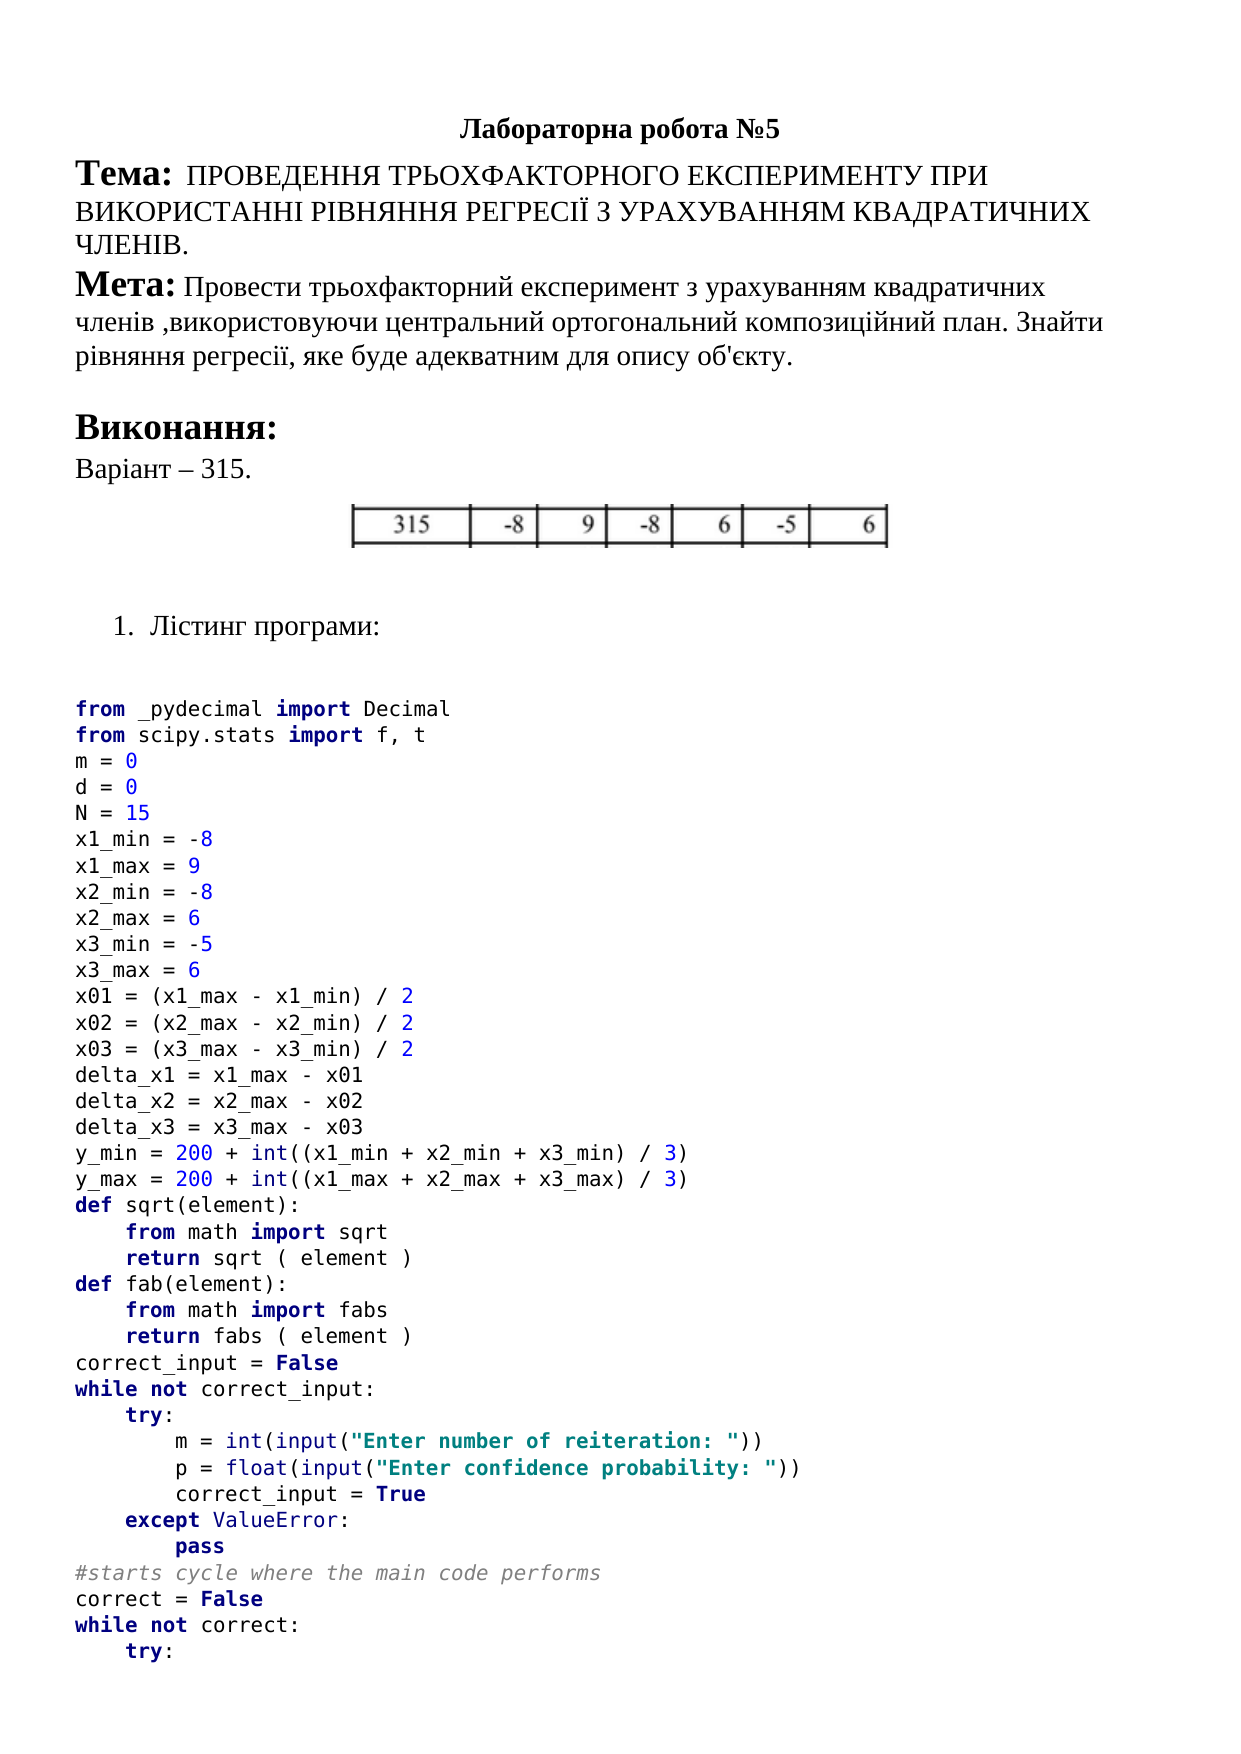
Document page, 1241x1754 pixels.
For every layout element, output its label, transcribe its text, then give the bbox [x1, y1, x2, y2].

text from scipy.stats import f, t [75, 723, 1165, 747]
text x02 = (x2_max - x2_min) / 2 [75, 1011, 1165, 1035]
text while not correct: [75, 1613, 1165, 1637]
text x03 = (x3_max - x3_min) / 2 [75, 1037, 1165, 1061]
picture [344, 504, 896, 548]
text delta_x1 = x1_max - x01 [75, 1063, 1165, 1087]
text pass [75, 1534, 1165, 1559]
text Тема: ПРОВЕДЕННЯ ТРЬОХФАКТОРНОГО ЕКСПЕРИМЕНТУ ПРИ ВИКОРИСТАННІ РІВНЯННЯ РЕГРЕСІЇ З УРАХУВАННЯМ КВАДРАТИЧНИХ ЧЛЕНІВ. [75, 151, 1165, 261]
text while not correct_input: [75, 1377, 1165, 1401]
text Виконання: [75, 405, 1165, 448]
text x3_min = -5 [75, 932, 1165, 956]
text x2_max = 6 [75, 906, 1165, 930]
list Лістинг програми: [112, 608, 1165, 641]
text correct = False [75, 1587, 1165, 1611]
text p = float(input("Enter confidence probability: ")) [75, 1456, 1165, 1480]
text d = 0 [75, 775, 1165, 799]
text x01 = (x1_max - x1_min) / 2 [75, 984, 1165, 1009]
text x1_max = 9 [75, 854, 1165, 878]
text N = 15 [75, 801, 1165, 826]
text def fab(element): [75, 1272, 1165, 1296]
text m = int(input("Enter number of reiteration: ")) [75, 1429, 1165, 1454]
text delta_x2 = x2_max - x02 [75, 1089, 1165, 1113]
text try: [75, 1639, 1165, 1663]
text m = 0 [75, 749, 1165, 773]
text Мета: Провести трьохфакторний експеримент з урахуванням квадратичних членів ,використовуючи центральний ортогональний композиційний план. Знайти рівняння регресії, яке буде адекватним для опису об'єкту. [75, 261, 1165, 371]
text Варіант – 315. [75, 451, 1165, 485]
text except ValueError: [75, 1508, 1165, 1532]
text def sqrt(element): [75, 1193, 1165, 1218]
text x1_min = -8 [75, 827, 1165, 852]
text correct_input = False [75, 1351, 1165, 1375]
text correct_input = True [75, 1482, 1165, 1506]
text delta_x3 = x3_max - x03 [75, 1115, 1165, 1139]
text from math import sqrt [75, 1220, 1165, 1244]
text try: [75, 1403, 1165, 1427]
text from math import fabs [75, 1298, 1165, 1323]
text y_min = 200 + int((x1_min + x2_min + x3_min) / 3) [75, 1141, 1165, 1166]
text from _pydecimal import Decimal [75, 697, 1165, 721]
text y_max = 200 + int((x1_max + x2_max + x3_max) / 3) [75, 1167, 1165, 1192]
text x2_min = -8 [75, 880, 1165, 904]
text #starts cycle where the main code performs [75, 1561, 1165, 1585]
text return fabs ( element ) [75, 1324, 1165, 1349]
text Лабораторна робота №5 [75, 111, 1164, 145]
text x3_max = 6 [75, 958, 1165, 982]
text return sqrt ( element ) [75, 1246, 1165, 1270]
